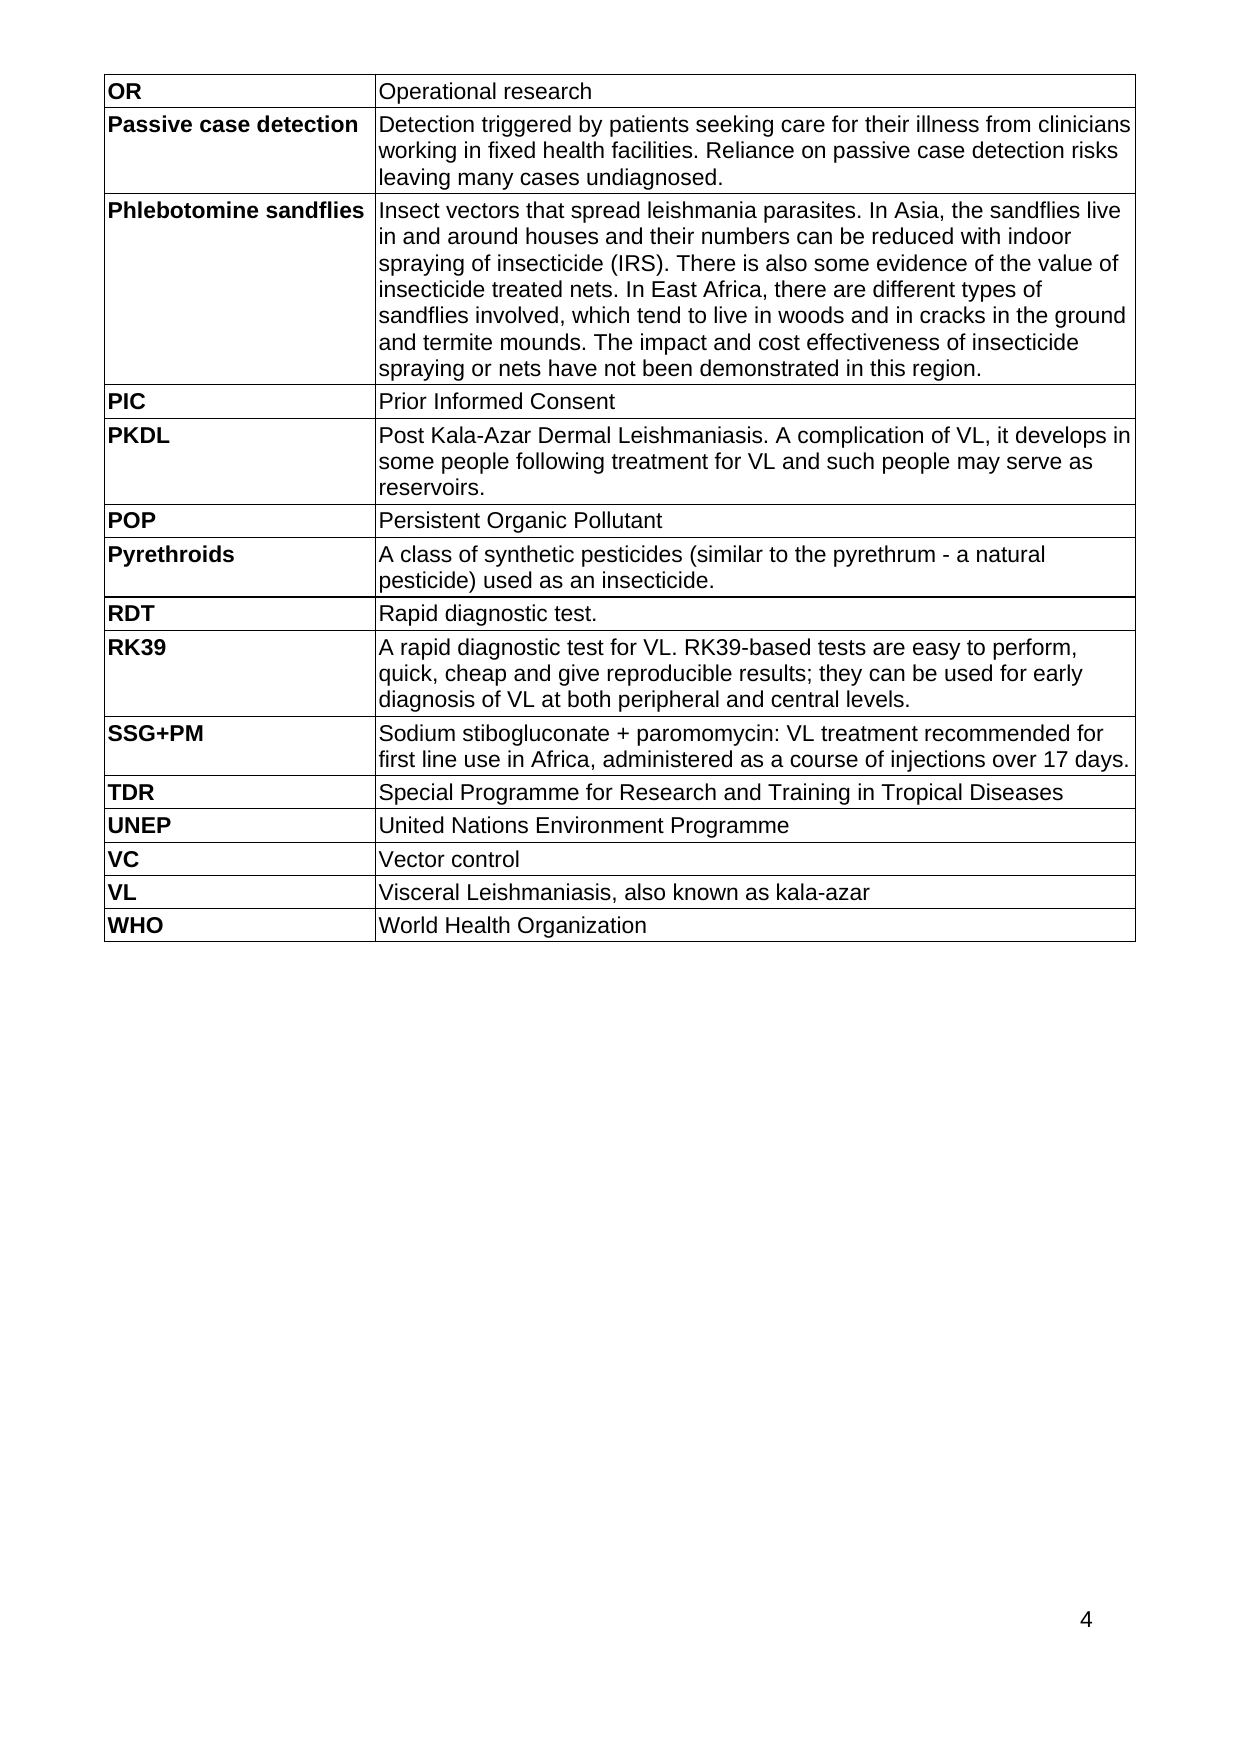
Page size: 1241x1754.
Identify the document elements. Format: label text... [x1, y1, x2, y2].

table_cell Detection triggered by patients seeking care for their illness from clinicians working in fixed health facilities. Reliance on passive case detection risks leaving many cases undiagnosed. [376, 108, 1135, 193]
table_cell Operational research [376, 75, 1135, 107]
table_cell RDT [105, 598, 375, 629]
table_cell Prior Informed Consent [376, 385, 1135, 418]
table_cell UNEP [105, 809, 375, 842]
table_cell OR [105, 75, 375, 107]
table_cell PIC [105, 385, 375, 418]
table_cell Vector control [376, 843, 1135, 875]
table_cell WHO [105, 909, 375, 941]
table_cell SSG+PM [105, 717, 375, 775]
table_cell RK39 [105, 631, 375, 716]
table_cell A rapid diagnostic test for VL. RK39-based tests are easy to perform, quick, cheap and give reproducible results; they can be used for early diagnosis of VL at both peripheral and central levels. [376, 631, 1135, 716]
table_cell VL [105, 876, 375, 908]
table_cell VC [105, 843, 375, 875]
table_cell Passive case detection [105, 108, 375, 193]
table_cell TDR [105, 776, 375, 808]
table_cell Visceral Leishmaniasis, also known as kala-azar [376, 876, 1135, 908]
table_cell World Health Organization [376, 909, 1135, 941]
table_cell Special Programme for Research and Training in Tropical Diseases [376, 776, 1135, 808]
table_cell Insect vectors that spread leishmania parasites. In Asia, the sandflies live in and around houses and their numbers can be reduced with indoor spraying of insecticide (IRS). There is also some evidence of the value of insecticide treated nets. In East Africa, there are different types of sandflies involved, which tend to live in woods and in cracks in the ground and termite mounds. The impact and cost effectiveness of insecticide spraying or nets have not been demonstrated in this region. [376, 194, 1135, 384]
table_cell Pyrethroids [105, 538, 375, 596]
table_cell A class of synthetic pesticides (similar to the pyrethrum - a natural pesticide) used as an insecticide. [376, 538, 1135, 596]
table_cell Post Kala-Azar Dermal Leishmaniasis. A complication of VL, it develops in some people following treatment for VL and such people may serve as reservoirs. [376, 419, 1135, 503]
table_cell Persistent Organic Pollutant [376, 505, 1135, 537]
table_cell PKDL [105, 419, 375, 503]
table_cell United Nations Environment Programme [376, 809, 1135, 842]
table_cell POP [105, 505, 375, 537]
table_cell Phlebotomine sandflies [105, 194, 375, 384]
table_cell Rapid diagnostic test. [376, 598, 1135, 629]
table_cell Sodium stibogluconate + paromomycin: VL treatment recommended for first line use in Africa, administered as a course of injections over 17 days. [376, 717, 1135, 775]
